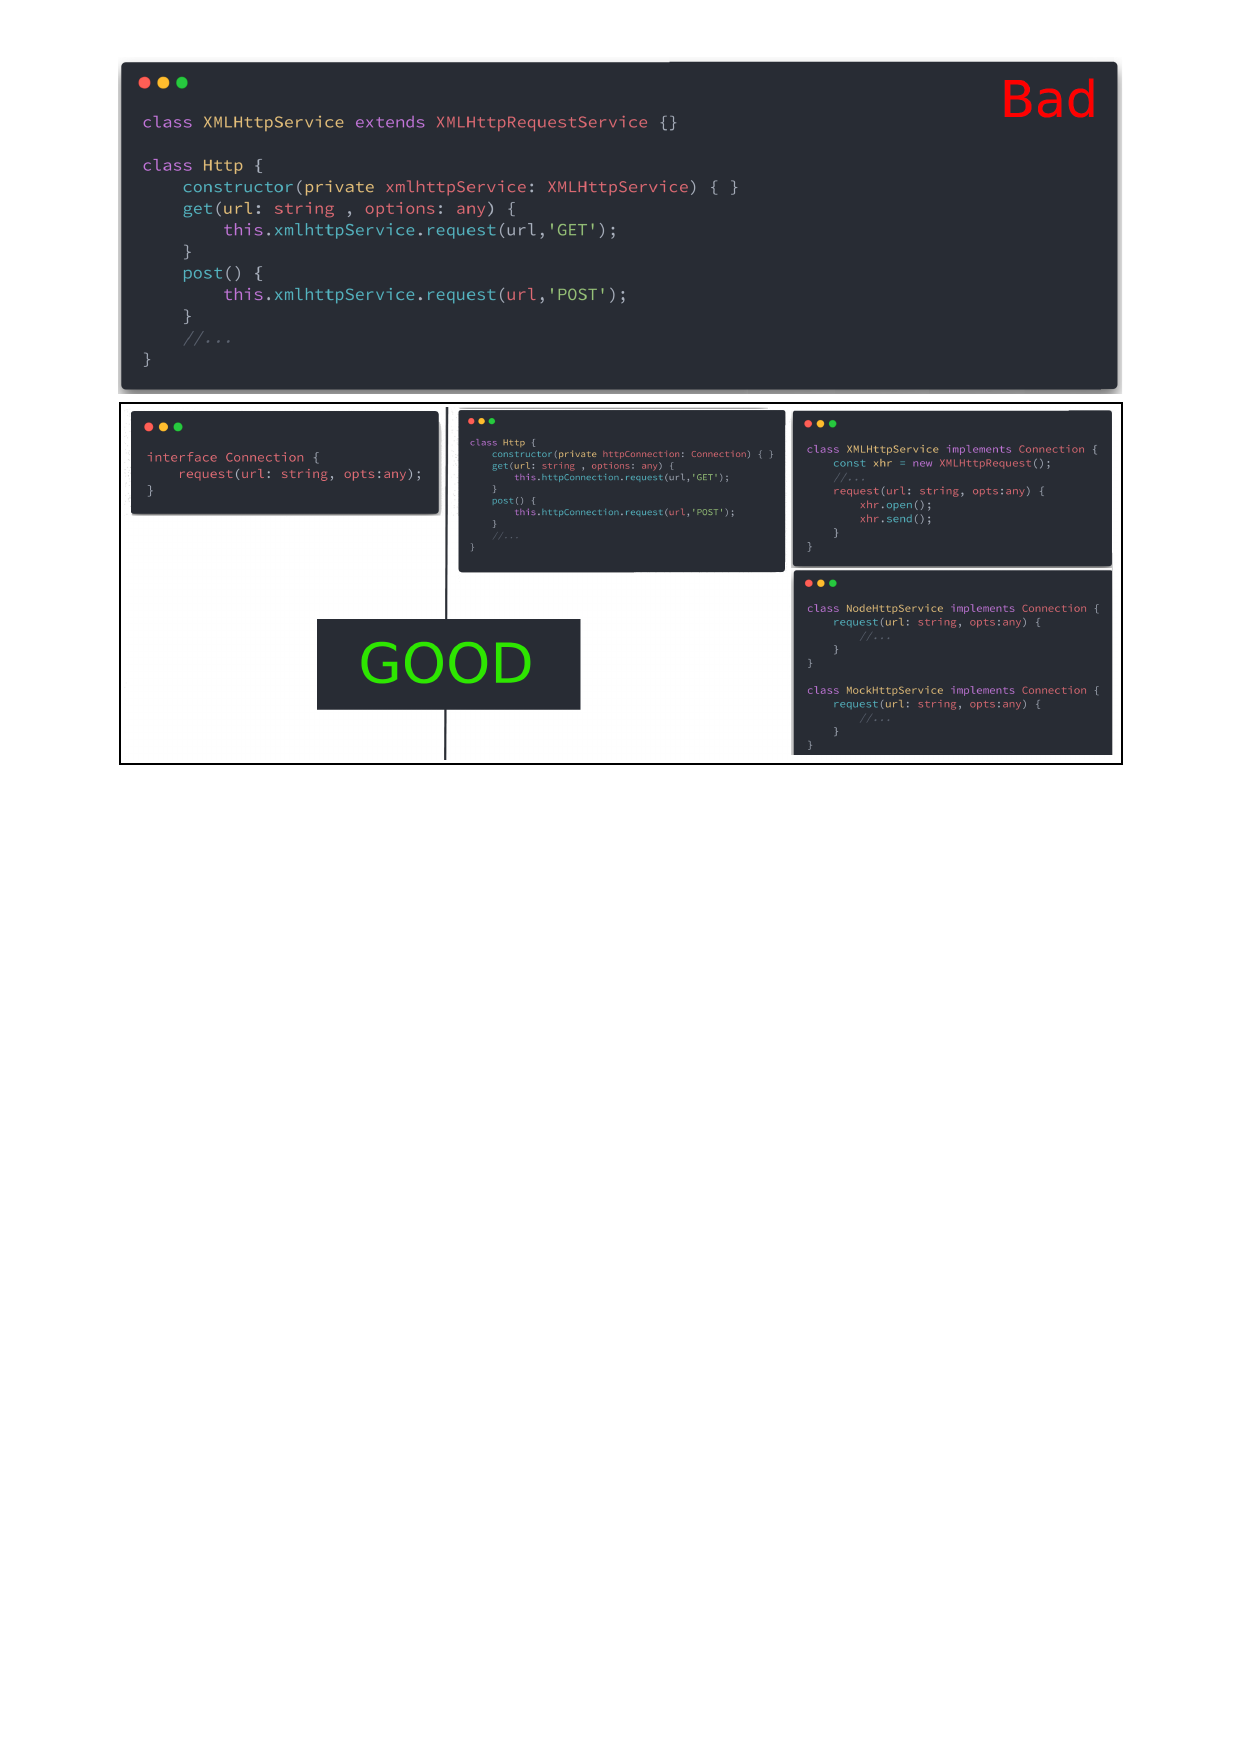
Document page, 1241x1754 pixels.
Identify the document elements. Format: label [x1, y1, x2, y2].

picture [124, 407, 1118, 760]
picture [118, 57, 1123, 394]
